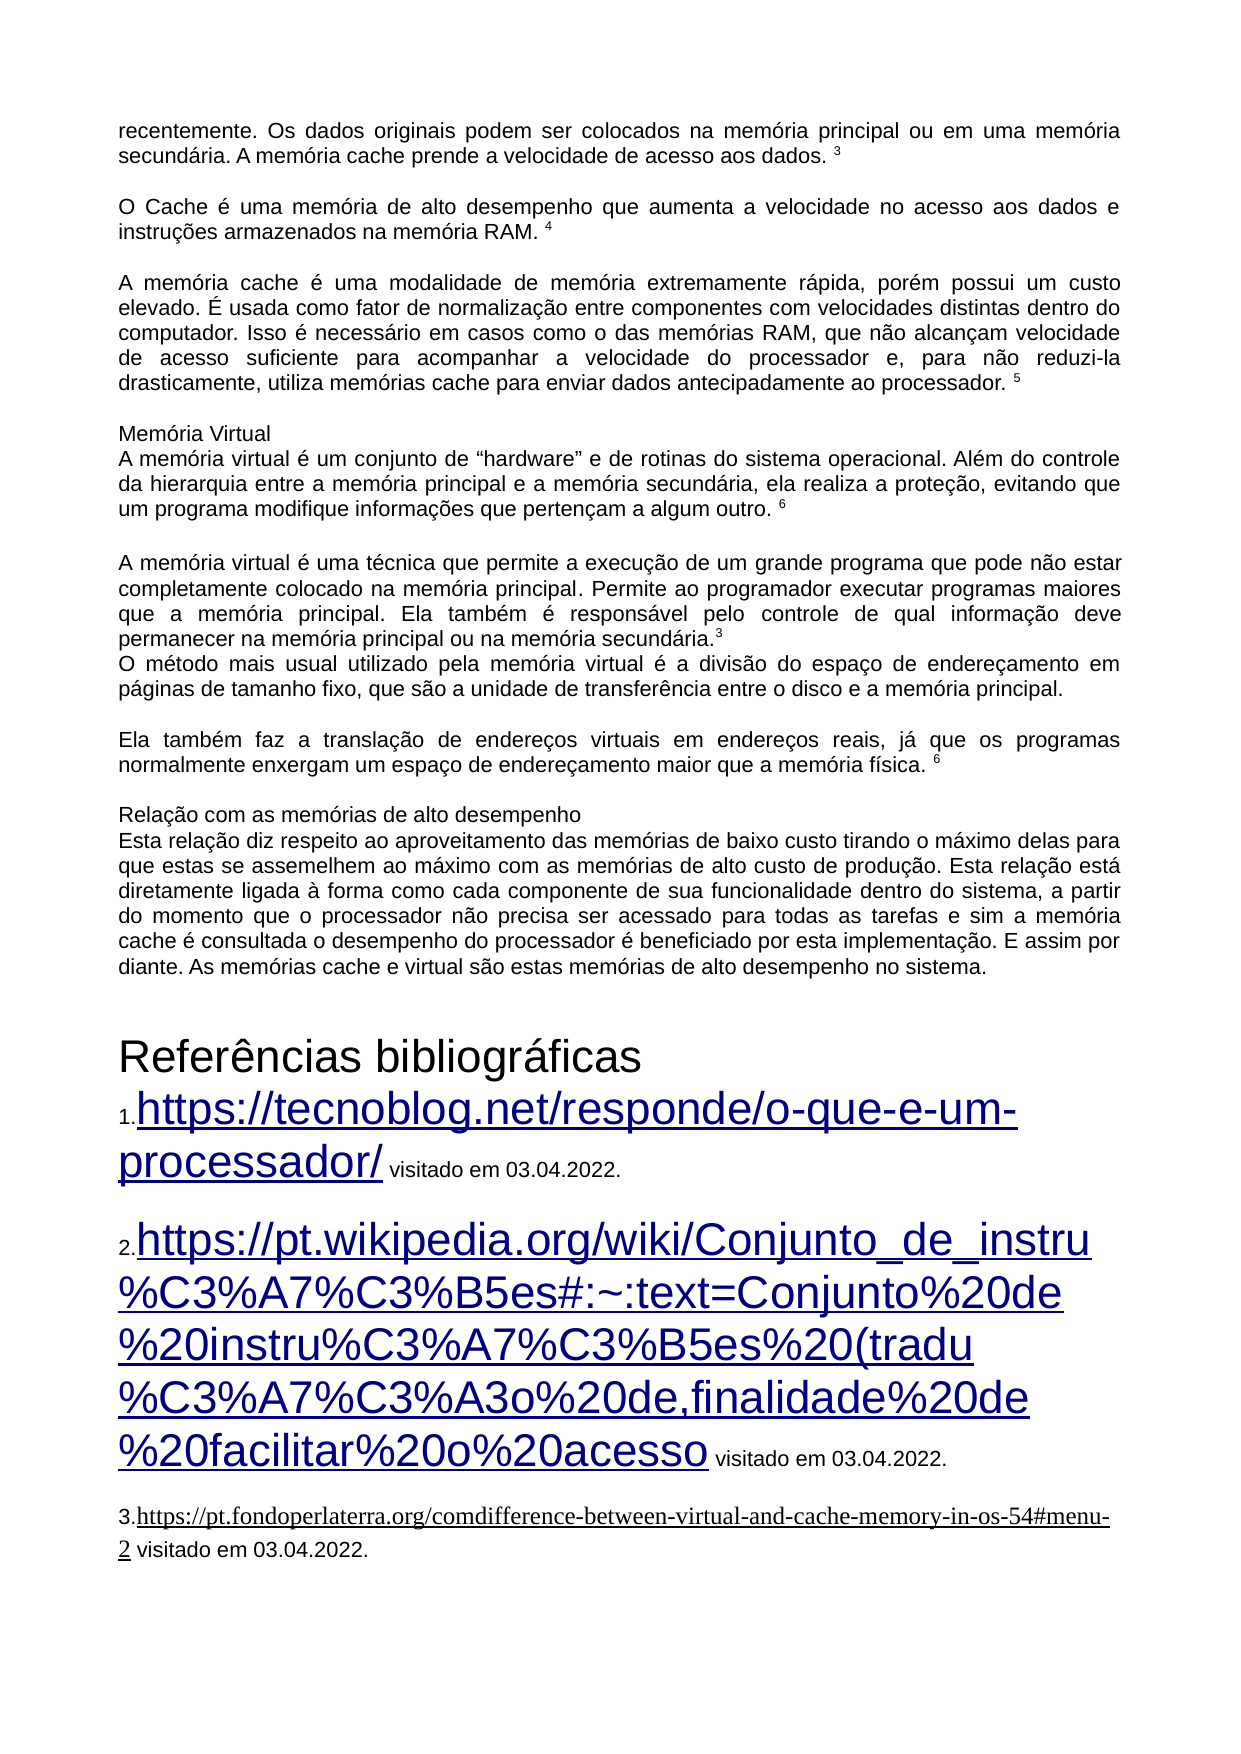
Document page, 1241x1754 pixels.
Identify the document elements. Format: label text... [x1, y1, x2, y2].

text Memória Virtual [118, 421, 1122, 446]
text O Cache é uma memória de alto desempenho que aumenta a velocidade no acesso aos dados e instruções armazenados na memória RAM. 4 [118, 194, 1122, 244]
text 2.https://pt.wikipedia.org/wiki/Conjunto_de_instru%C3%A7%C3%B5es#:~:text=Conjunto%20de%20instru%C3%A7%C3%B5es%20(tradu%C3%A7%C3%A3o%20de,finalidade%20de%20facilitar%20o%20acesso visitado em 03.04.2022. [118, 1212, 1122, 1476]
text Referências bibliográficas [118, 1029, 1122, 1082]
text Relação com as memórias de alto desempenho [118, 802, 1122, 827]
text recentemente. Os dados originais podem ser colocados na memória principal ou em uma memória secundária. A memória cache prende a velocidade de acesso aos dados. 3 [118, 118, 1122, 168]
text 1.https://tecnoblog.net/responde/o-que-e-um-processador/ visitado em 03.04.2022. [118, 1082, 1122, 1187]
text A memória virtual é um conjunto de “hardware” e de rotinas do sistema operacional. Além do controle da hierarquia entre a memória principal e a memória secundária, ela realiza a proteção, evitando que um programa modifique informações que pertençam a algum outro. 6 [118, 446, 1122, 521]
text 3.https://pt.fondoperlaterra.org/comdifference-between-virtual-and-cache-memory-in-os-54#menu-2 visitado em 03.04.2022. [118, 1501, 1122, 1563]
text Esta relação diz respeito ao aproveitamento das memórias de baixo custo tirando o máximo delas para que estas se assemelhem ao máximo com as memórias de alto custo de produção. Esta relação está diretamente ligada à forma como cada componente de sua funcionalidade dentro do sistema, a partir do momento que o processador não precisa ser acessado para todas as tarefas e sim a memória cache é consultada o desempenho do processador é beneficiado por esta implementação. E assim por diante. As memórias cache e virtual são estas memórias de alto desempenho no sistema. [118, 827, 1122, 979]
text Ela também faz a translação de endereços virtuais em endereços reais, já que os programas normalmente enxergam um espaço de endereçamento maior que a memória física. 6 [118, 727, 1122, 777]
text O método mais usual utilizado pela memória virtual é a divisão do espaço de endereçamento em páginas de tamanho fixo, que são a unidade de transferência entre o disco e a memória principal. [118, 651, 1122, 701]
text A memória cache é uma modalidade de memória extremamente rápida, porém possui um custo elevado. É usada como fator de normalização entre componentes com velocidades distintas dentro do computador. Isso é necessário em casos como o das memórias RAM, que não alcançam velocidade de acesso suficiente para acompanhar a velocidade do processador e, para não reduzi-la drasticamente, utiliza memórias cache para enviar dados antecipadamente ao processador. 5 [118, 269, 1122, 395]
text A memória virtual é uma técnica que permite a execução de um grande programa que pode não estar completamente colocado na memória principal. Permite ao programador executar programas maiores que a memória principal. Ela também é responsável pelo controle de qual informação deve permanecer na memória principal ou na memória secundária.3 [118, 550, 1122, 651]
